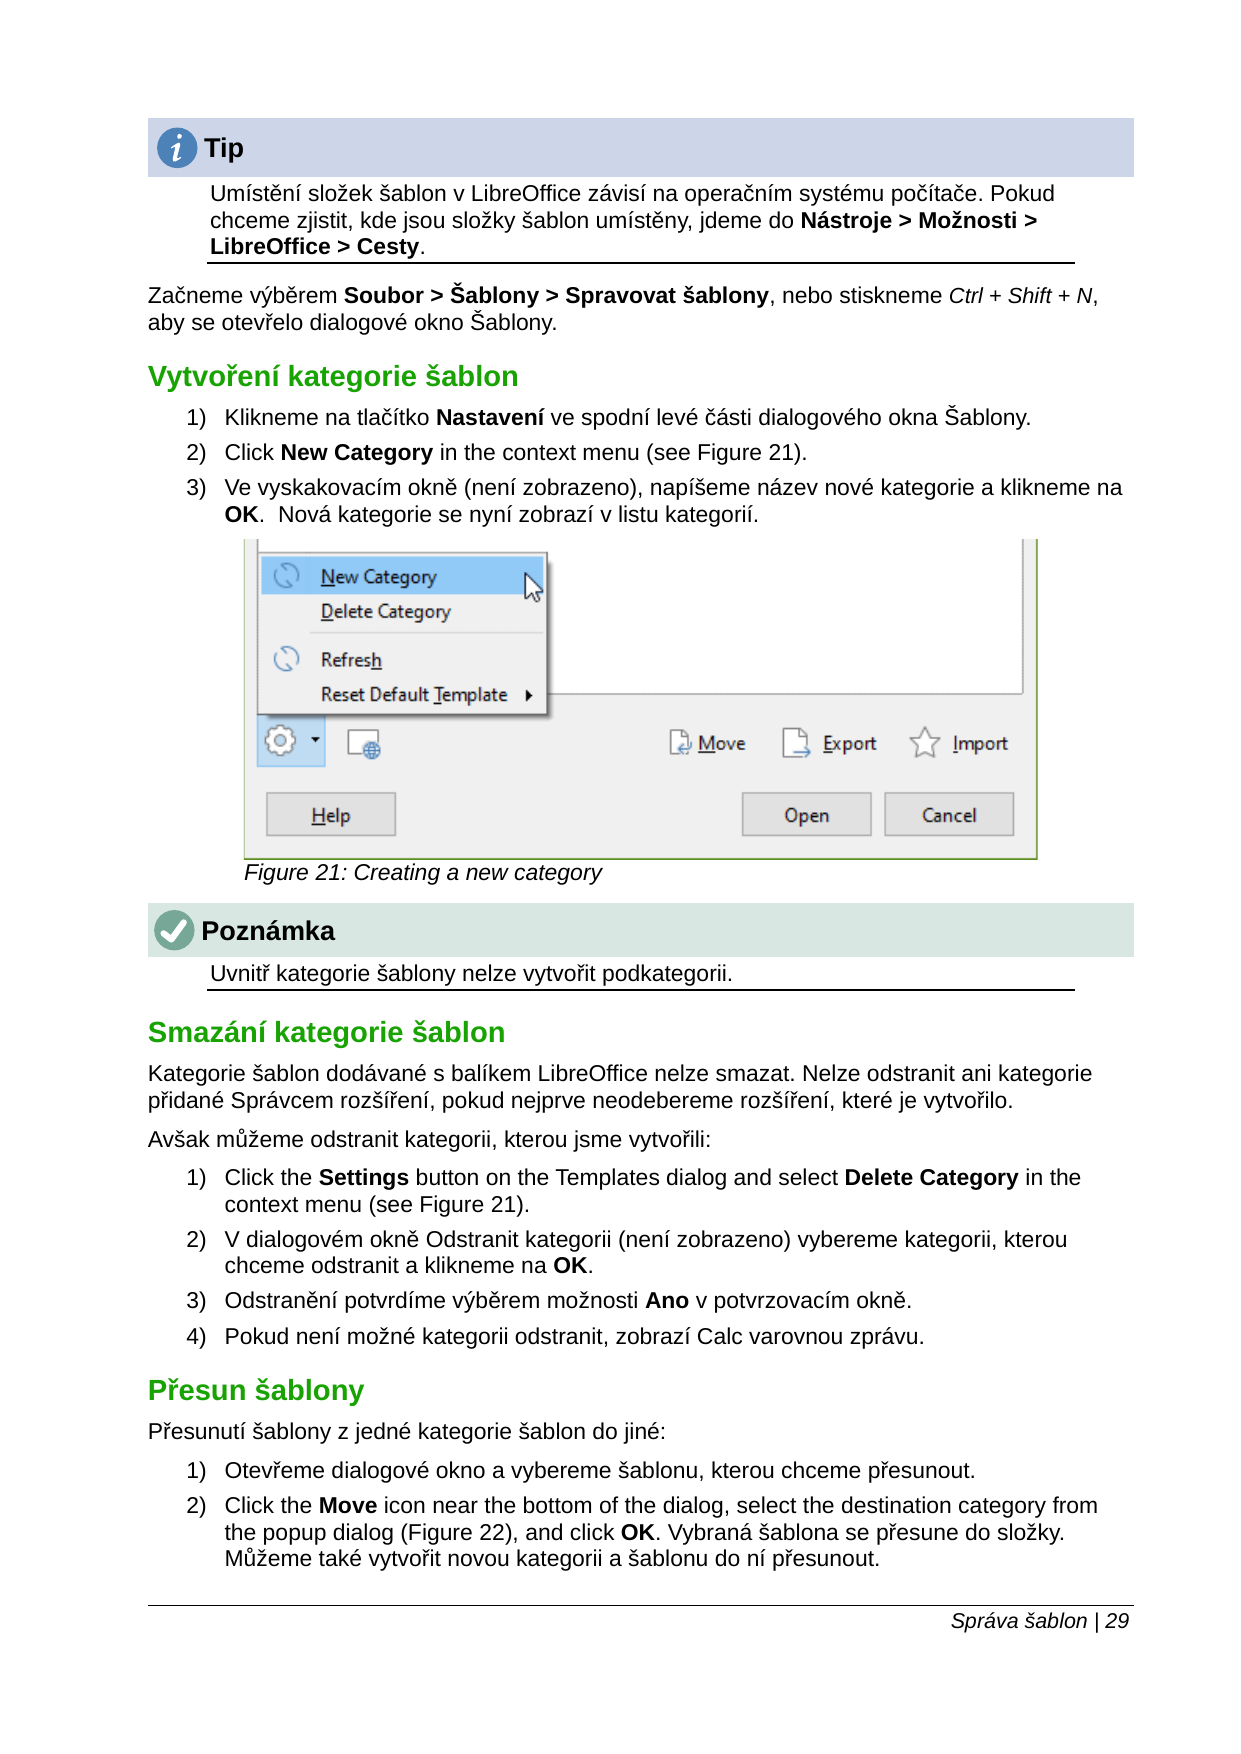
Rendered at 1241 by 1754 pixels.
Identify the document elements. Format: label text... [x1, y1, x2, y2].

text Figure 21: Creating a new category [244, 860, 1038, 886]
text Kategorie šablon dodávané s balíkem LibreOffice nelze smazat. Nelze odstranit ani kategorie přidané Správcem rozšíření, pokud nejprve neodebereme rozšíření, které je vytvořilo. [148, 1060, 1134, 1113]
list Odstranění potvrdíme výběrem možnosti Ano v potvrzovacím okně. [207, 1287, 1134, 1314]
list Přesunutí šablony z jedné kategorie šablon do jiné: [148, 1418, 1134, 1444]
list Otevřeme dialogové okno a vybereme šablonu, kterou chceme přesunout. [207, 1457, 1134, 1483]
list Click the Settings button on the Templates dialog and select Delete Category in the context menu (see Figure 21). [207, 1164, 1134, 1217]
text Začneme výběrem Soubor > Šablony > Spravovat šablony, nebo stiskneme Ctrl + Shift + N, aby se otevřelo dialogové okno Šablony. [148, 282, 1134, 335]
subtitle Tip [148, 118, 1134, 177]
list Click the Move icon near the bottom of the dialog, select the destination category from the popup dialog (Figure 22), and click OK. Vybraná šablona se přesune do složky. Můžeme také vytvořit novou kategorii a šablonu do ní přesunout. [207, 1492, 1134, 1571]
picture [243, 539, 1038, 860]
list V dialogovém okně Odstranit kategorii (není zobrazeno) vybereme kategorii, kterou chceme odstranit a klikneme na OK. [207, 1226, 1134, 1279]
text Avšak můžeme odstranit kategorii, kterou jsme vytvořili: [148, 1126, 1134, 1152]
list Click New Category in the context menu (see Figure 21). [207, 439, 1134, 466]
list Ve vyskakovacím okně (není zobrazeno), napíšeme název nové kategorie a klikneme na OK. Nová kategorie se nyní zobrazí v listu kategorií. [207, 474, 1134, 527]
list Klikneme na tlačítko Nastavení ve spodní levé části dialogového okna Šablony. [207, 404, 1134, 430]
list Pokud není možné kategorii odstranit, zobrazí Calc varovnou zprávu. [207, 1323, 1134, 1349]
text Uvnitř kategorie šablony nelze vytvořit podkategorii. [207, 957, 1075, 989]
subtitle Poznámka [148, 903, 1134, 957]
subtitle Smazání kategorie šablon [148, 1015, 1134, 1048]
text Umístění složek šablon v LibreOffice závisí na operačním systému počítače. Pokud chceme zjistit, kde jsou složky šablon umístěny, jdeme do Nástroje > Možnosti > LibreOffice > Cesty. [207, 177, 1075, 262]
subtitle Vytvoření kategorie šablon [148, 359, 1134, 392]
subtitle Přesun šablony [148, 1373, 1134, 1406]
